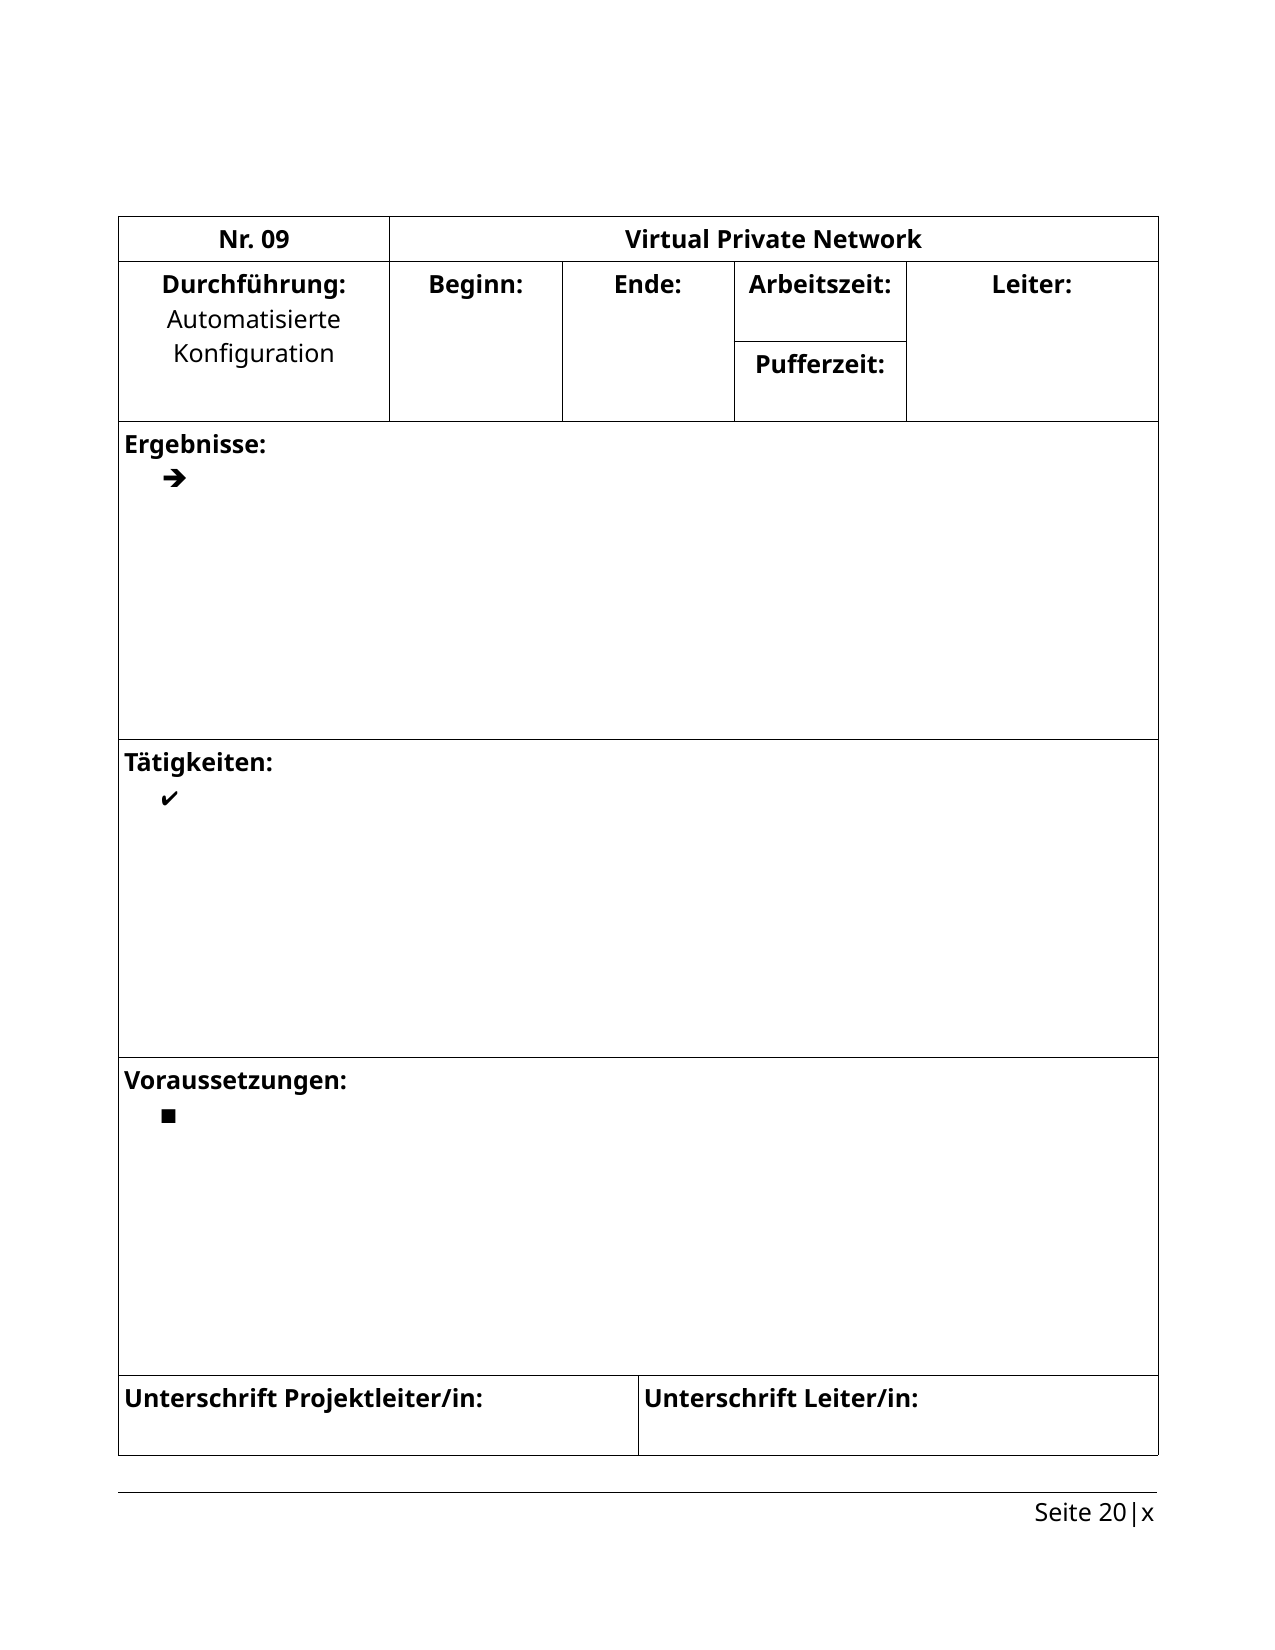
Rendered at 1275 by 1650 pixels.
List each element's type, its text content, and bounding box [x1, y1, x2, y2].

table_cell Ergebnisse: [119, 422, 1158, 739]
table_cell Unterschrift Leiter/in: [639, 1376, 1158, 1455]
table_header Virtual Private Network [390, 217, 1158, 261]
table_cell Unterschrift Projektleiter/in: [119, 1376, 638, 1455]
table_cell Leiter: [907, 262, 1158, 421]
table_cell Voraussetzungen: [119, 1058, 1158, 1375]
table_cell Arbeitszeit: [735, 262, 906, 341]
table_cell Ende: [563, 262, 734, 421]
table_cell Pufferzeit: [735, 342, 906, 421]
table_cell Durchführung: Automatisierte Konfiguration [119, 262, 389, 421]
table_cell Tätigkeiten: [119, 740, 1158, 1057]
table_cell Beginn: [390, 262, 562, 421]
table_header Nr. 09 [119, 217, 389, 261]
